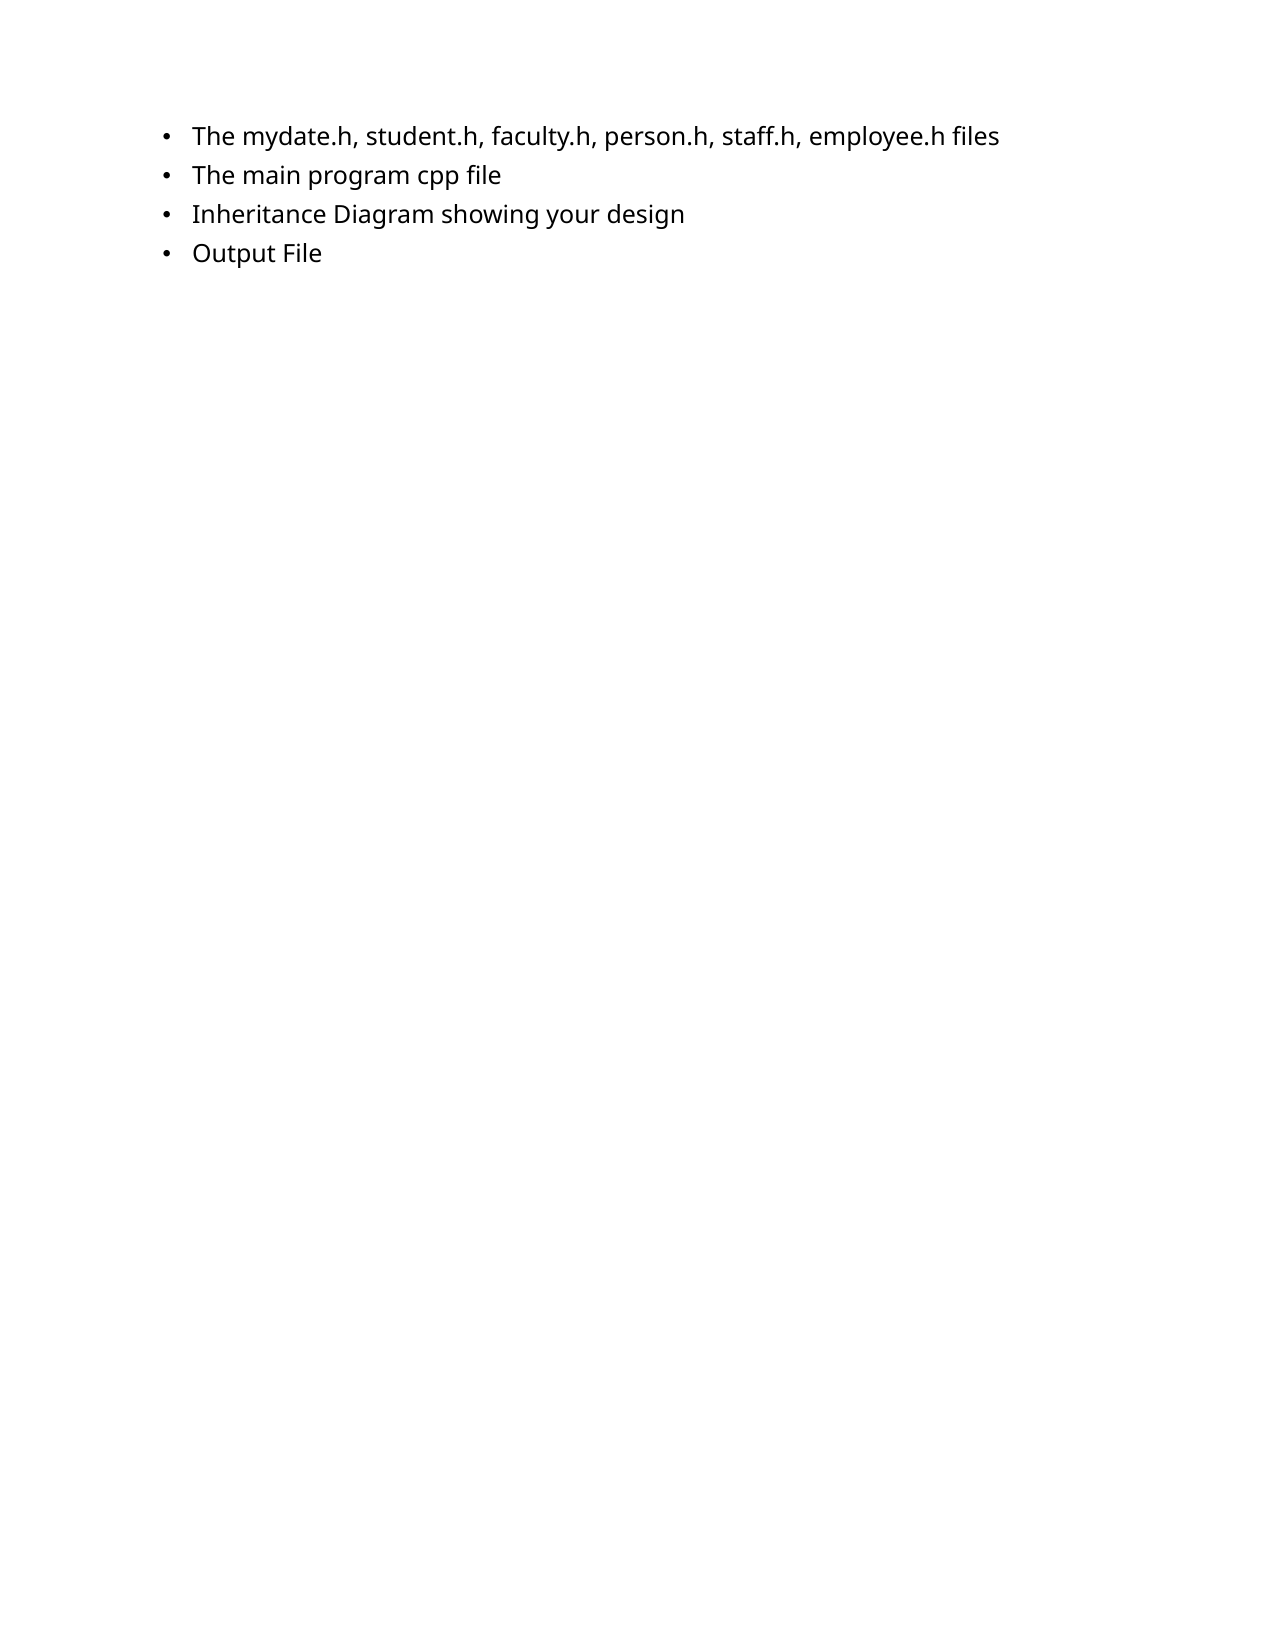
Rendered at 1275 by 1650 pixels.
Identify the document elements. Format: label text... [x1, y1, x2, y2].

list The main program cpp file [162, 157, 1157, 191]
list Inheritance Diagram showing your design [162, 196, 1157, 231]
list Output File [162, 236, 1157, 270]
list The mydate.h, student.h, faculty.h, person.h, staff.h, employee.h files [162, 118, 1157, 152]
